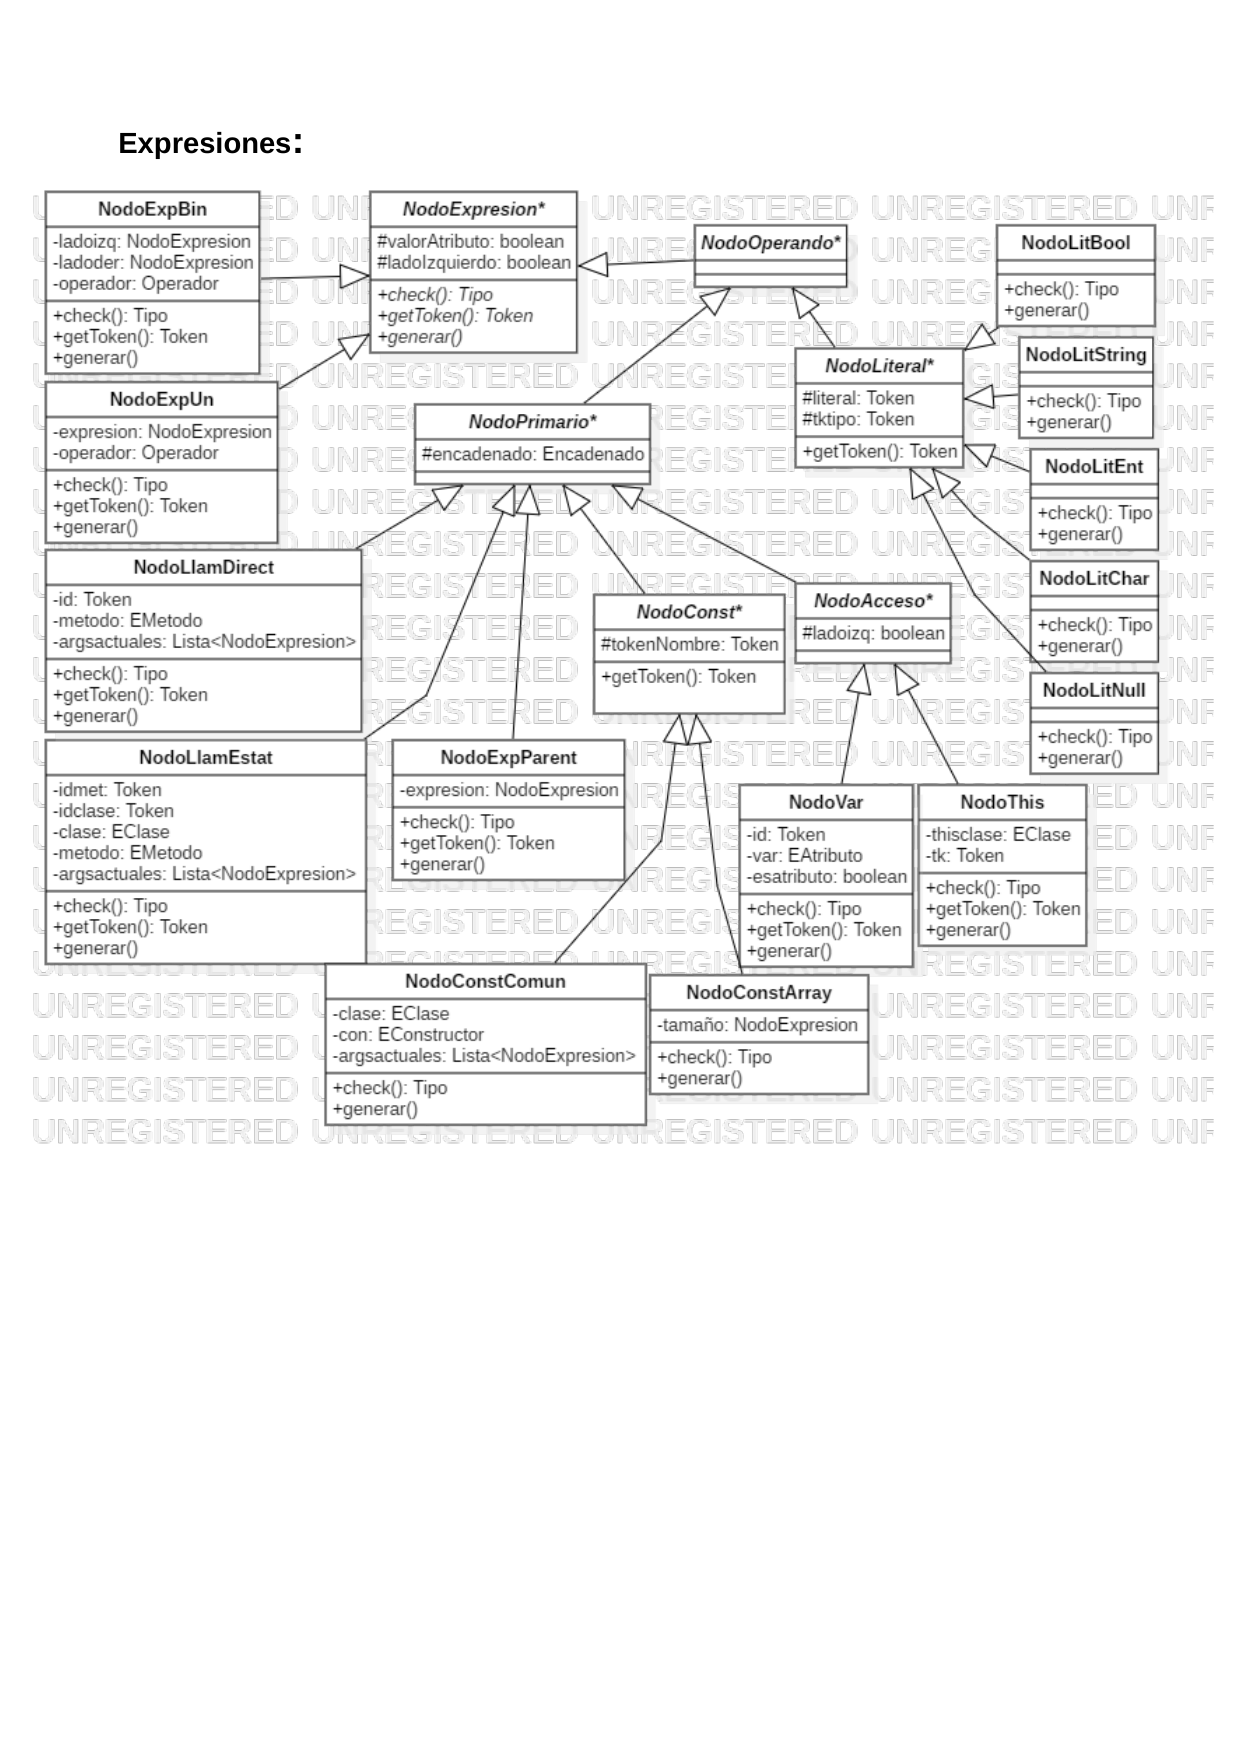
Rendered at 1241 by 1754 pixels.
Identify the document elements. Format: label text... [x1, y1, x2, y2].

text Expresiones: [118, 118, 1122, 161]
picture [32, 178, 1214, 1181]
